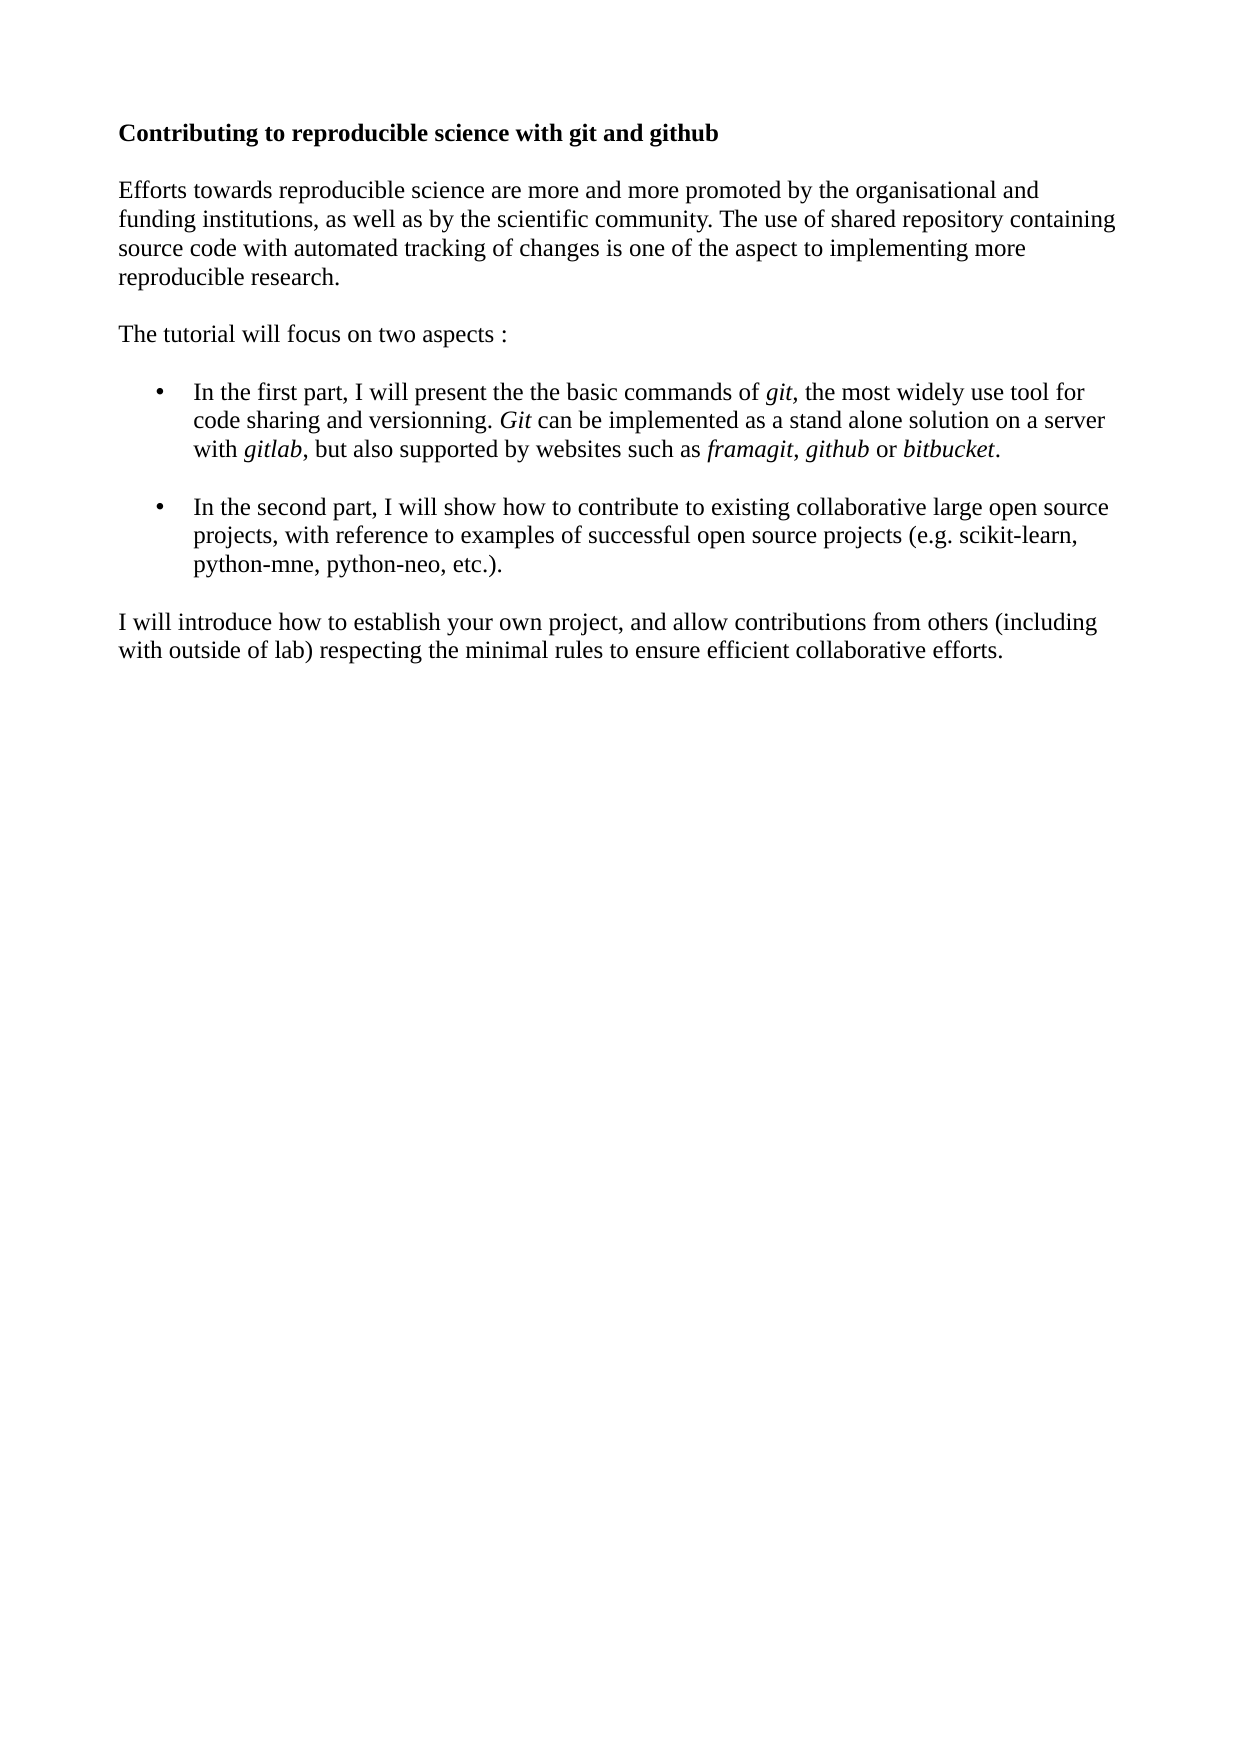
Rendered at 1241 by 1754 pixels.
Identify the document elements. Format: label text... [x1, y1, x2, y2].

text I will introduce how to establish your own project, and allow contributions from others (including with outside of lab) respecting the minimal rules to ensure efficient collaborative efforts. [118, 607, 1122, 664]
list In the first part, I will present the the basic commands of git, the most widely use tool for code sharing and versionning. Git can be implemented as a stand alone solution on a server with gitlab, but also supported by websites such as framagit, github or bitbucket. [156, 377, 1122, 463]
text Contributing to reproducible science with git and github [118, 118, 1122, 147]
text Efforts towards reproducible science are more and more promoted by the organisational and funding institutions, as well as by the scientific community. The use of shared repository containing source code with automated tracking of changes is one of the aspect to implementing more reproducible research. [118, 176, 1122, 291]
list In the second part, I will show how to contribute to existing collaborative large open source projects, with reference to examples of successful open source projects (e.g. scikit-learn, python-mne, python-neo, etc.). [156, 492, 1122, 578]
text The tutorial will focus on two aspects : [118, 319, 1122, 348]
